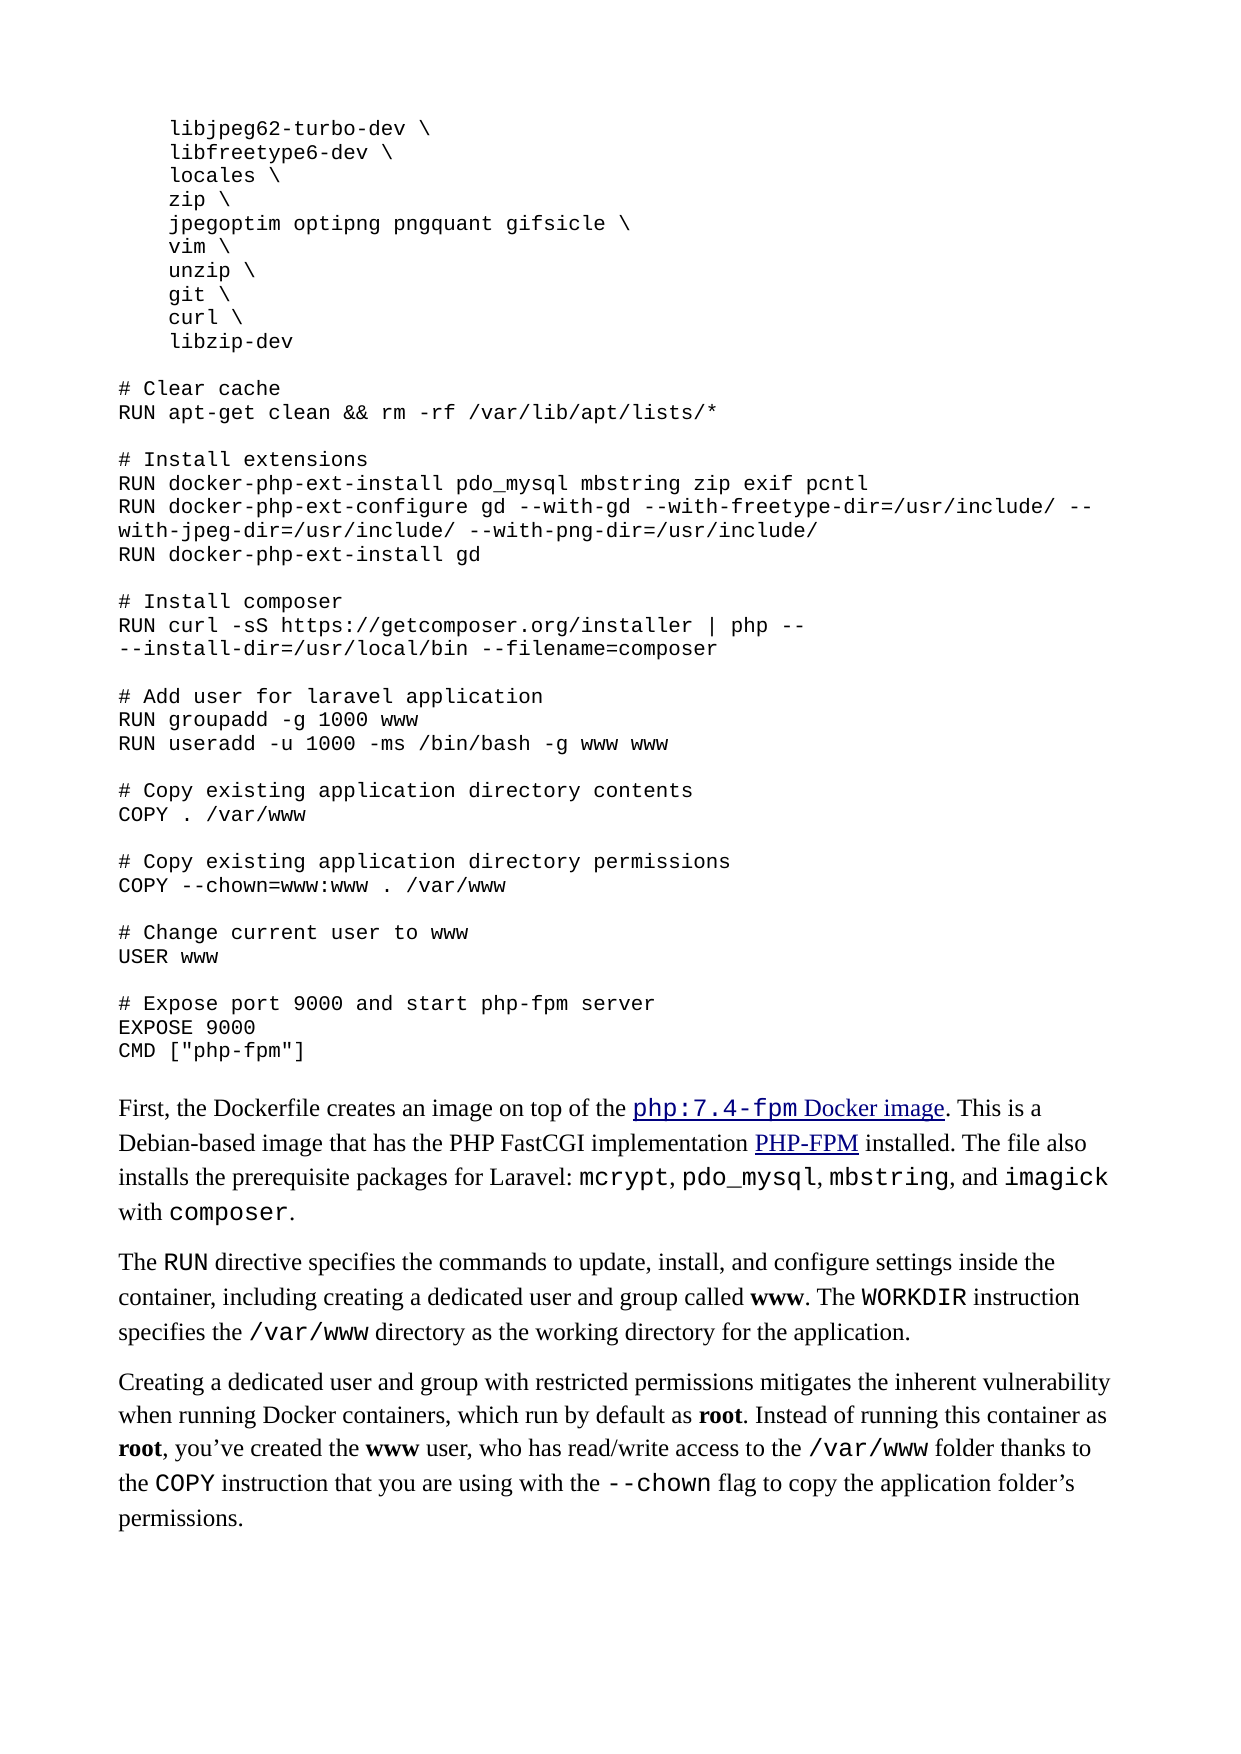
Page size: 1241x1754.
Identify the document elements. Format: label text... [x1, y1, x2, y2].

text jpegoptim optipng pngquant gifsicle \ [118, 213, 1122, 236]
text RUN apt-get clean && rm -rf /var/lib/apt/lists/* [118, 402, 1122, 426]
text # Add user for laravel application [118, 686, 1122, 709]
text # Clear cache [118, 378, 1122, 402]
text RUN groupadd -g 1000 www [118, 709, 1122, 733]
text RUN docker-php-ext-configure gd --with-gd --with-freetype-dir=/usr/include/ --with-jpeg-dir=/usr/include/ --with-png-dir=/usr/include/ [118, 496, 1122, 544]
text COPY --chown=www:www . /var/www [118, 875, 1122, 898]
text COPY . /var/www [118, 804, 1122, 827]
text CMD ["php-fpm"] [118, 1040, 1122, 1064]
text The RUN directive specifies the commands to update, install, and configure settings inside the container, including creating a dedicated user and group called www. The WORKDIR instruction specifies the /var/www directory as the working directory for the application. [118, 1247, 1122, 1348]
text zip \ [118, 189, 1122, 213]
text libjpeg62-turbo-dev \ [118, 118, 1122, 142]
text # Copy existing application directory contents [118, 780, 1122, 804]
text # Copy existing application directory permissions [118, 851, 1122, 875]
text unzip \ [118, 260, 1122, 284]
text Creating a dedicated user and group with restricted permissions mitigates the inherent vulnerability when running Docker containers, which run by default as root. Instead of running this container as root, you’ve created the www user, who has read/write access to the /var/www folder thanks to the COPY instruction that you are using with the --chown flag to copy the application folder’s permissions. [118, 1367, 1122, 1532]
text RUN docker-php-ext-install pdo_mysql mbstring zip exif pcntl [118, 473, 1122, 496]
text git \ [118, 284, 1122, 307]
text RUN curl -sS https://getcomposer.org/installer | php -- --install-dir=/usr/local/bin --filename=composer [118, 615, 1122, 662]
text EXPOSE 9000 [118, 1017, 1122, 1040]
text # Expose port 9000 and start php-fpm server [118, 993, 1122, 1017]
text RUN docker-php-ext-install gd [118, 544, 1122, 567]
text # Install composer [118, 591, 1122, 615]
text curl \ [118, 307, 1122, 331]
text libzip-dev [118, 331, 1122, 354]
text locales \ [118, 165, 1122, 189]
text First, the Dockerfile creates an image on top of the php:7.4-fpm Docker image. This is a Debian-based image that has the PHP FastCGI implementation PHP-FPM installed. The file also installs the prerequisite packages for Laravel: mcrypt, pdo_mysql, mbstring, and imagick with composer. [118, 1093, 1122, 1227]
text # Change current user to www [118, 922, 1122, 946]
text USER www [118, 946, 1122, 969]
text # Install extensions [118, 449, 1122, 473]
text libfreetype6-dev \ [118, 142, 1122, 165]
text RUN useradd -u 1000 -ms /bin/bash -g www www [118, 733, 1122, 757]
text vim \ [118, 236, 1122, 260]
